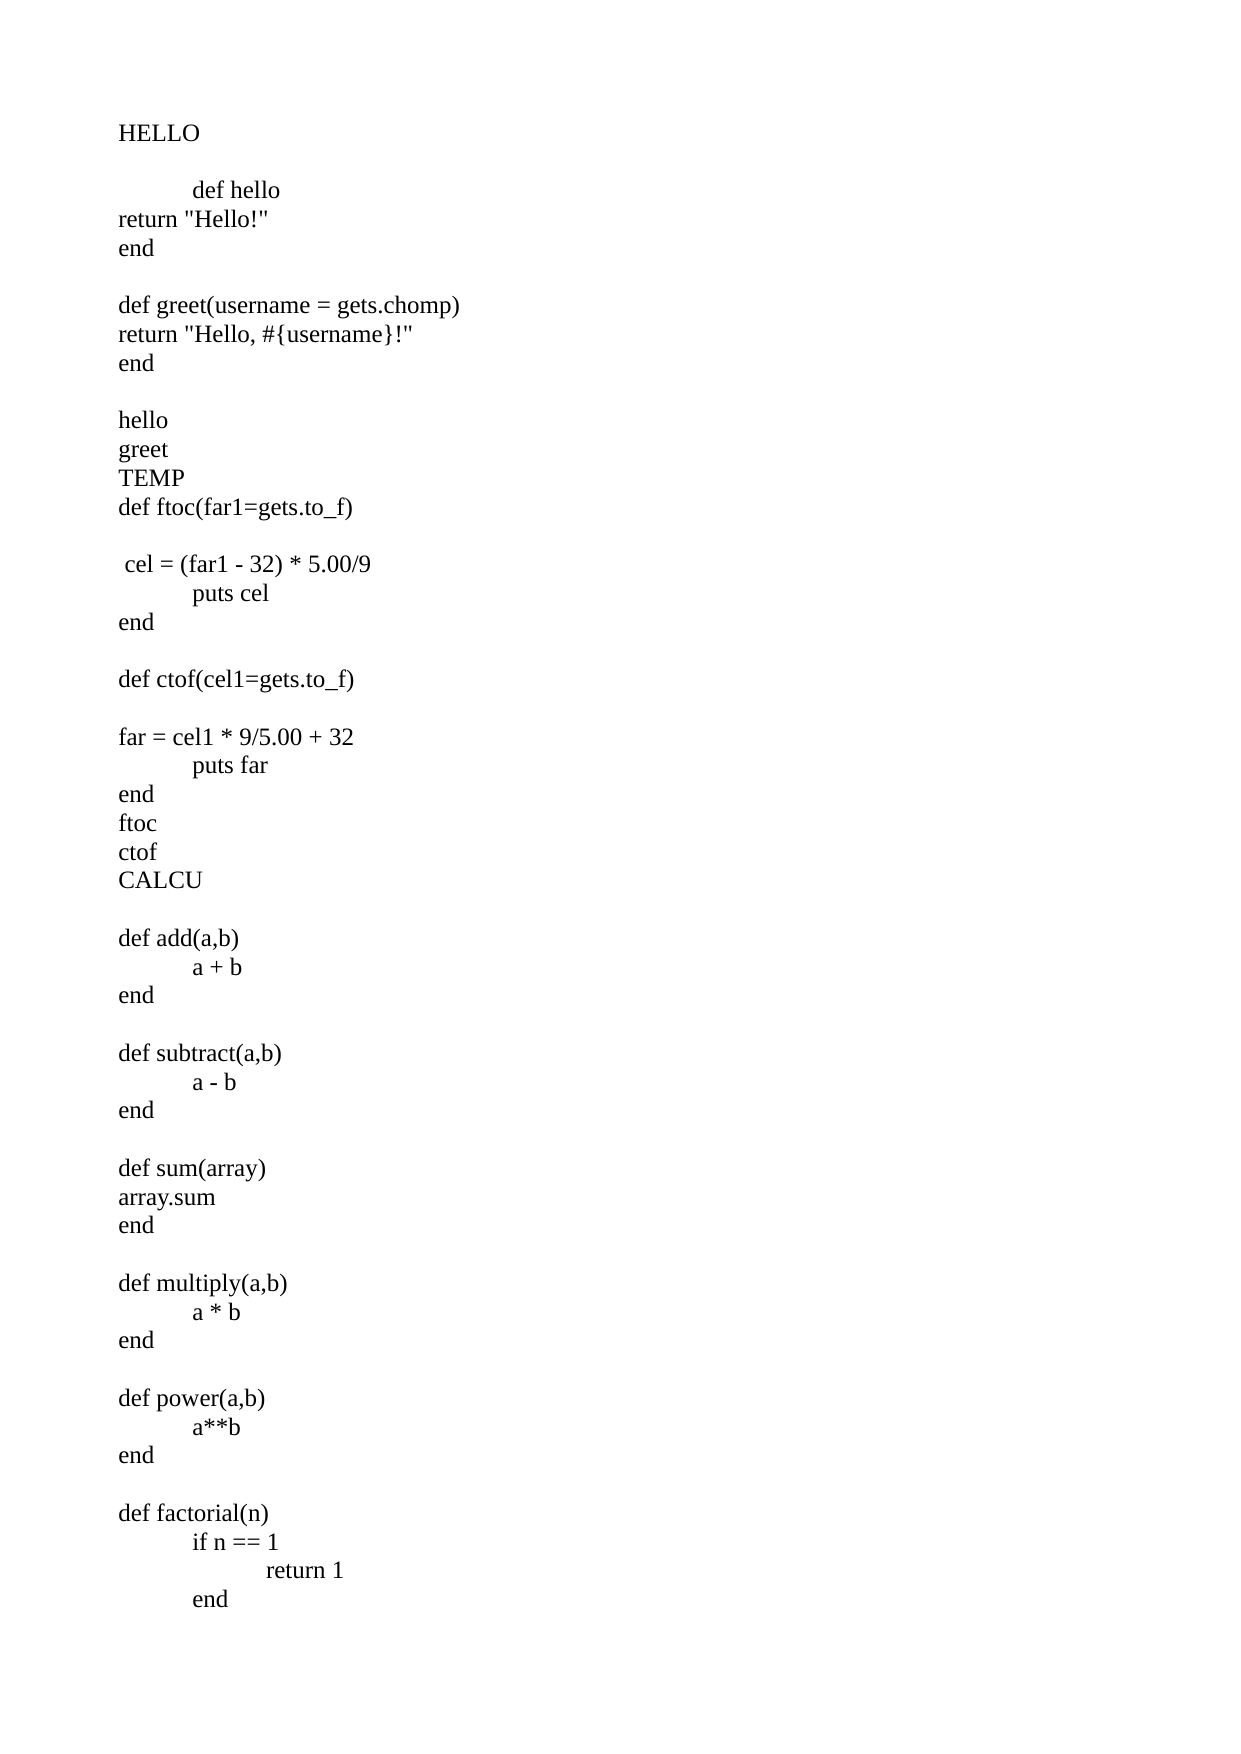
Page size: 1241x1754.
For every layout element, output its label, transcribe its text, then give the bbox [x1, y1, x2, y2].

text cel = (far1 - 32) * 5.00/9 [118, 549, 1122, 578]
text TEMP [118, 463, 1122, 492]
text def sum(array) [118, 1153, 1122, 1182]
text if n == 1 [118, 1527, 1122, 1556]
text array.sum [118, 1182, 1122, 1211]
text def factorial(n) [118, 1498, 1122, 1527]
text def add(a,b) [118, 923, 1122, 952]
text def ftoc(far1=gets.to_f) [118, 492, 1122, 521]
text end [118, 1326, 1122, 1354]
text return 1 [118, 1556, 1122, 1584]
text def greet(username = gets.chomp) [118, 291, 1122, 319]
text end [118, 981, 1122, 1009]
text hello [118, 406, 1122, 434]
text def hello [118, 176, 1122, 204]
text end [118, 1441, 1122, 1469]
text def ctof(cel1=gets.to_f) [118, 664, 1122, 693]
text end [118, 348, 1122, 377]
text end [118, 1584, 1122, 1613]
text end [118, 1096, 1122, 1124]
text HELLO [118, 118, 1122, 147]
text ctof [118, 837, 1122, 866]
text a + b [118, 952, 1122, 981]
text a * b [118, 1297, 1122, 1326]
text return "Hello, #{username}!" [118, 319, 1122, 348]
text far = cel1 * 9/5.00 + 32 [118, 722, 1122, 751]
text ftoc [118, 808, 1122, 837]
text puts far [118, 751, 1122, 779]
text def power(a,b) [118, 1383, 1122, 1412]
text end [118, 779, 1122, 808]
text a**b [118, 1412, 1122, 1441]
text end [118, 1211, 1122, 1239]
text puts cel [118, 578, 1122, 607]
text end [118, 607, 1122, 636]
text return "Hello!" [118, 204, 1122, 233]
text def subtract(a,b) [118, 1038, 1122, 1067]
text end [118, 233, 1122, 262]
text a - b [118, 1067, 1122, 1096]
text CALCU [118, 866, 1122, 894]
text def multiply(a,b) [118, 1268, 1122, 1297]
text greet [118, 434, 1122, 463]
